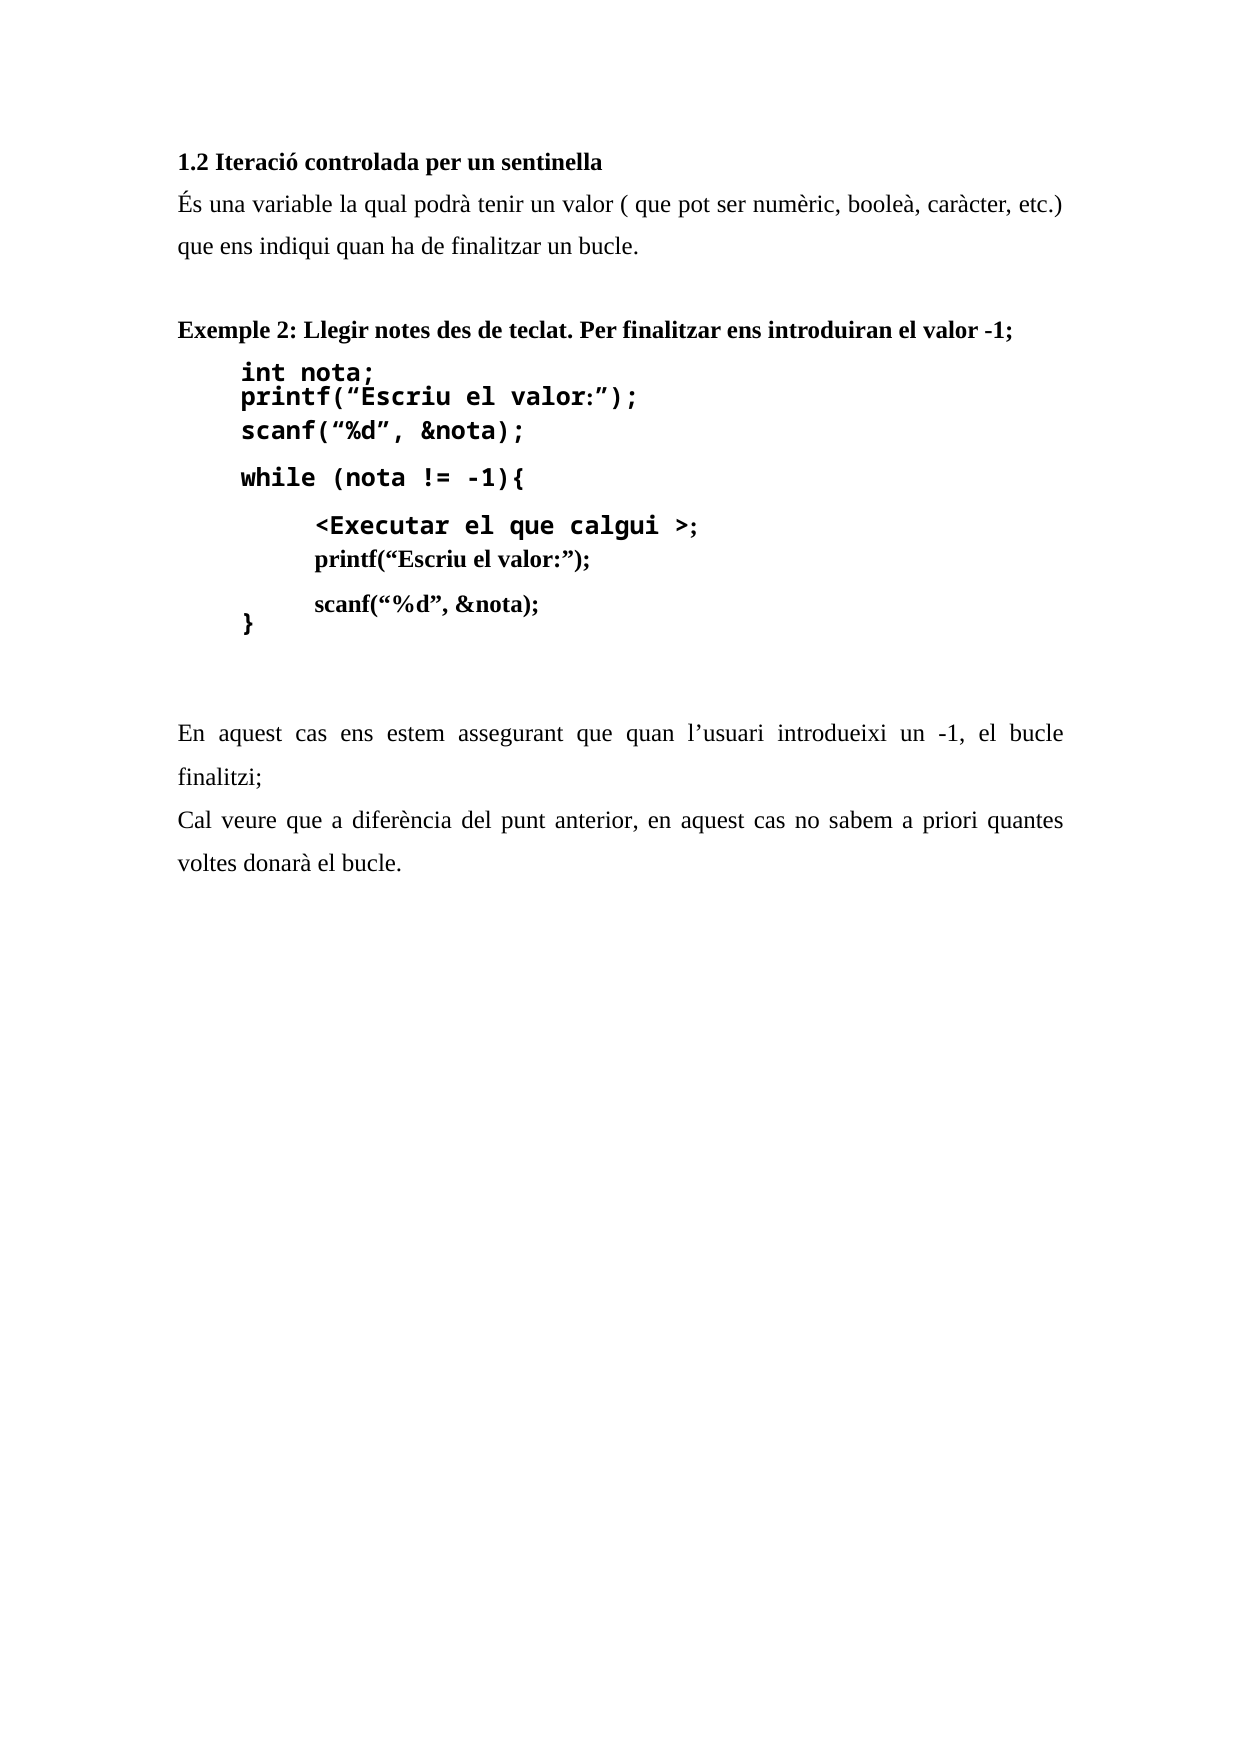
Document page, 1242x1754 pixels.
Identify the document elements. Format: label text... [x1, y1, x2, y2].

text 1.2 Iteració controlada per un sentinella [177, 147, 1077, 176]
text Exemple 2: Llegir notes des de teclat. Per finalitzar ens introduiran el valor -1; [177, 317, 1077, 344]
text } [247, 618, 1077, 635]
text printf(“Escriu el valor:”); [338, 389, 616, 409]
text scanf(“%d”, &nota); [241, 589, 1077, 618]
text En aquest cas ens estem assegurant que quan l’usuari introdueixi un -1, el bucle finalitzi; [177, 718, 1069, 790]
text Cal veure que a diferència del punt anterior, en aquest cas no sabem a priori quantes voltes donarà el bucle. [177, 805, 1069, 877]
text <Executar el que calgui >; [314, 507, 1077, 541]
text printf(“Escriu el valor:”); [177, 544, 794, 573]
text printf(“Escriu el valor:”); [616, 389, 794, 409]
text scanf(“%d”, &nota); [241, 412, 1077, 447]
text És una variable la qual podrà tenir un valor ( que pot ser numèric, booleà, caràcter, etc.) [177, 189, 1077, 218]
text } [241, 618, 247, 635]
text while (nota != -1){ [241, 460, 1077, 494]
text printf(“Escriu el valor:”); [177, 389, 338, 409]
text int nota; [167, 365, 1077, 386]
text que ens indiqui quan ha de finalitzar un bucle. [177, 231, 1077, 260]
